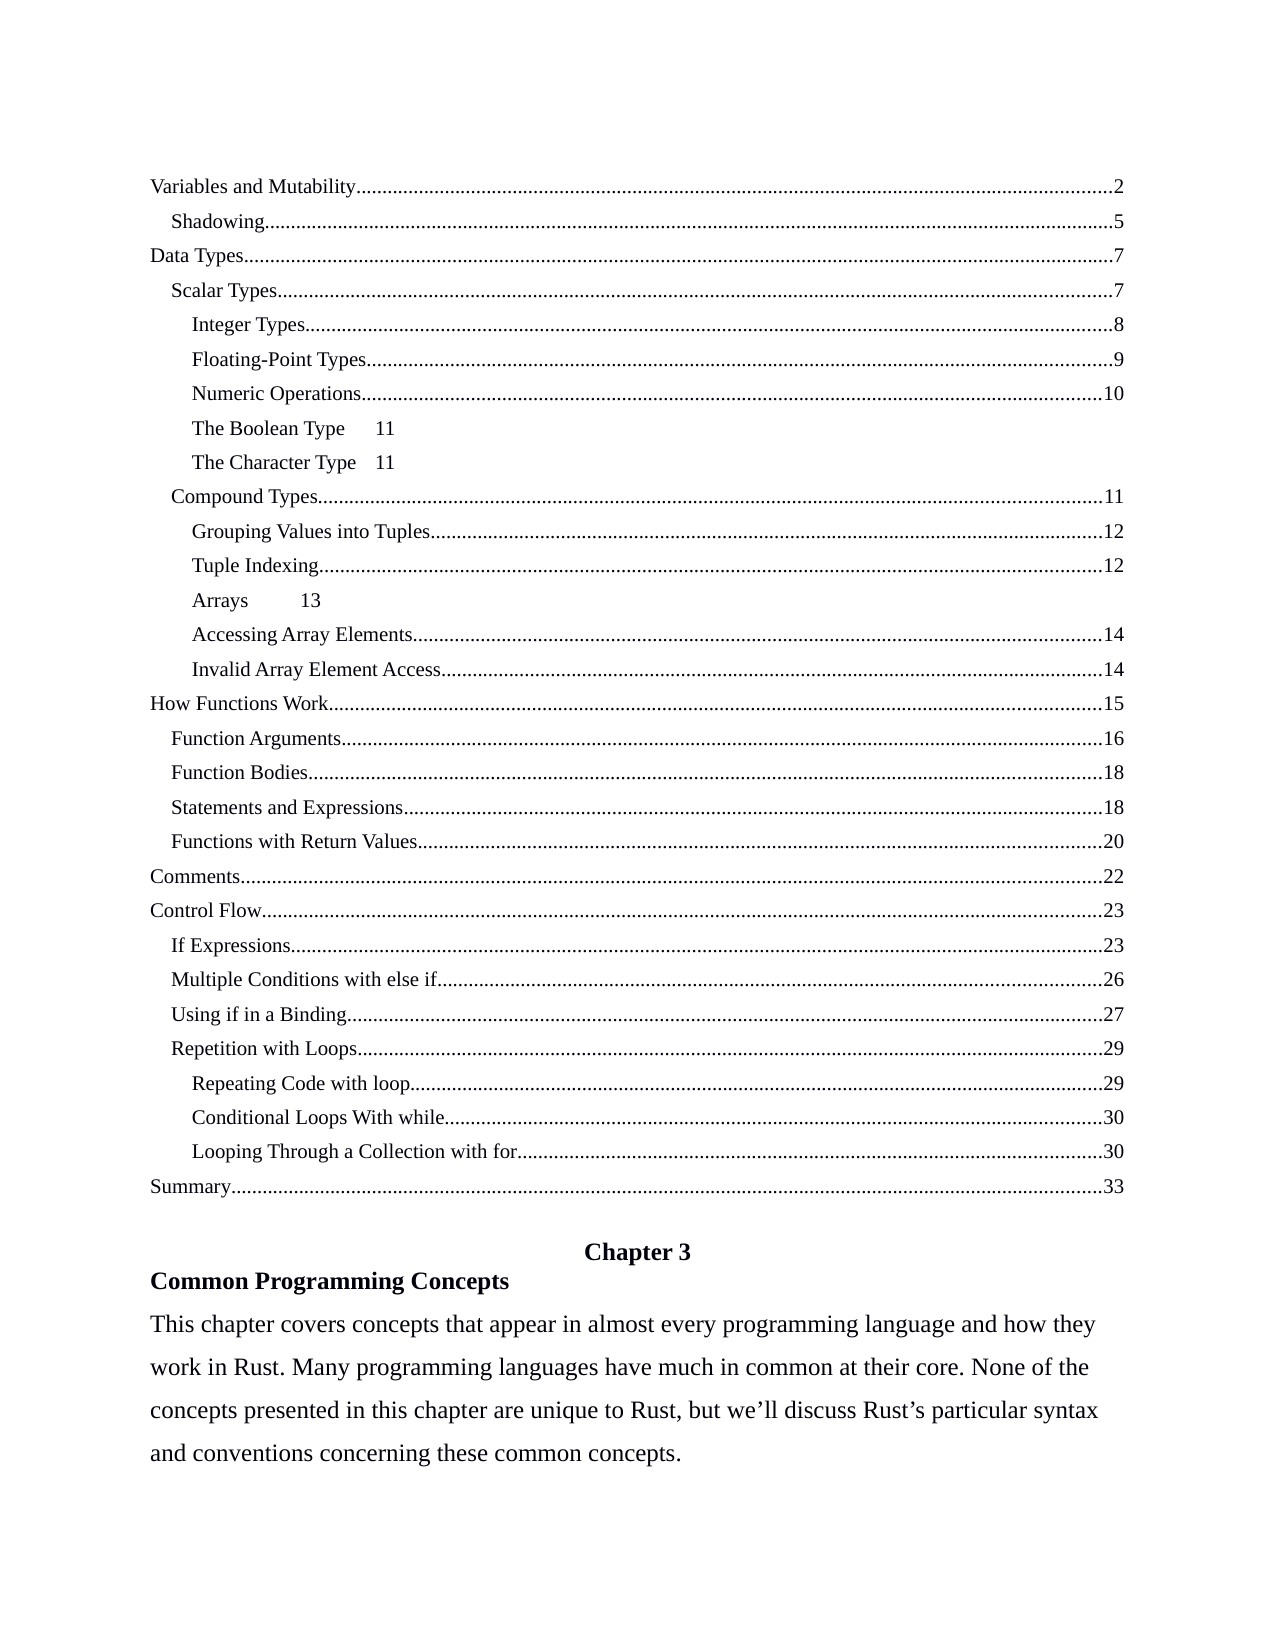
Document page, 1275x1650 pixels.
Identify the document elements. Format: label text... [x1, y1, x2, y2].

text Conditional Loops With while 30 [192, 1105, 1125, 1129]
text Floating-Point Types 9 [192, 346, 1125, 371]
text Scalar Types 7 [171, 277, 1125, 302]
text The Boolean Type 11 [192, 415, 1125, 439]
text Grouping Values into Tuples 12 [192, 519, 1125, 543]
text Function Arguments 16 [171, 726, 1125, 750]
text Compound Types 11 [171, 484, 1125, 508]
text Summary 33 [150, 1174, 1125, 1198]
text Function Bodies 18 [171, 760, 1125, 784]
text Using if in a Binding 27 [171, 1002, 1125, 1026]
text Accessing Array Elements 14 [192, 622, 1125, 646]
text If Expressions 23 [171, 933, 1125, 957]
text Data Types 7 [150, 243, 1125, 267]
text Repetition with Loops 29 [171, 1036, 1125, 1060]
text Numeric Operations 10 [192, 381, 1125, 405]
text This chapter covers concepts that appear in almost every programming language and how they work in Rust. Many programming languages have much in common at their core. None of the concepts presented in this chapter are unique to Rust, but we’ll discuss Rust’s particular syntax and conventions concerning these common concepts. [150, 1309, 1125, 1467]
text Statements and Expressions 18 [171, 795, 1125, 819]
text Control Flow 23 [150, 898, 1125, 922]
text How Functions Work 15 [150, 691, 1125, 715]
text Arrays 13 [192, 588, 1125, 612]
text Shadowing 5 [171, 208, 1125, 233]
text Chapter 3 [150, 1237, 1125, 1266]
text Variables and Mutability 2 [150, 174, 1125, 198]
text Tuple Indexing 12 [192, 553, 1125, 577]
text Multiple Conditions with else if 26 [171, 967, 1125, 991]
title Common Programming Concepts [150, 1266, 1125, 1295]
text Repeating Code with loop 29 [192, 1071, 1125, 1094]
text Functions with Return Values 20 [171, 829, 1125, 853]
text The Character Type 11 [192, 450, 1125, 474]
text Comments 22 [150, 864, 1125, 888]
text Integer Types 8 [192, 312, 1125, 336]
text Looping Through a Collection with for 30 [192, 1139, 1125, 1163]
text Invalid Array Element Access 14 [192, 657, 1125, 681]
